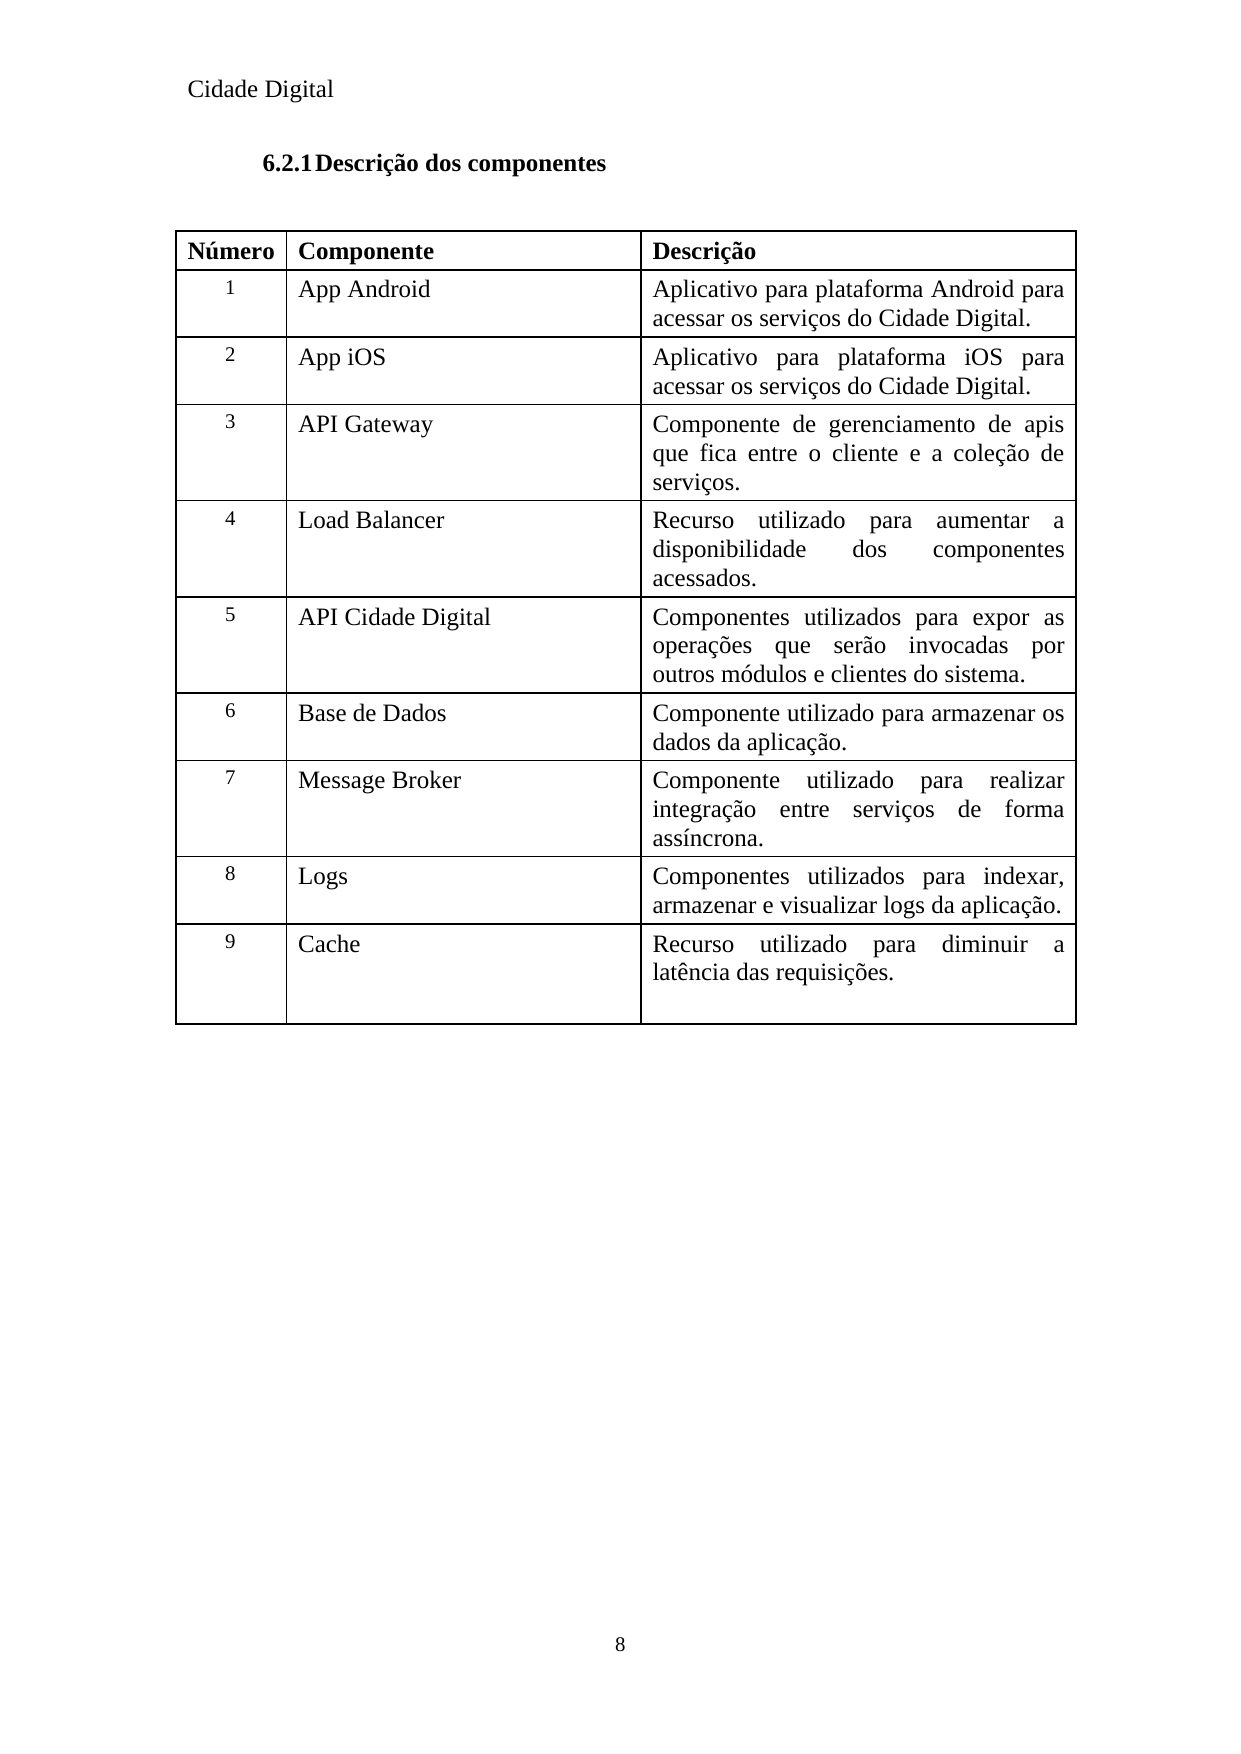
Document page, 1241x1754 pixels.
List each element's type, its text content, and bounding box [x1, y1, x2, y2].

table_cell [177, 271, 286, 336]
table_header Descrição [642, 232, 1075, 269]
table_cell Componentes utilizados para expor as operações que serão invocadas por outros módulos e clientes do sistema. [642, 598, 1075, 692]
table_cell Load Balancer [287, 501, 640, 596]
table_cell API Cidade Digital [287, 598, 640, 692]
table_cell Componentes utilizados para indexar, armazenar e visualizar logs da aplicação. [642, 857, 1075, 923]
table_cell Componente utilizado para realizar integração entre serviços de forma assíncrona. [642, 761, 1075, 856]
table_cell [177, 857, 286, 923]
table_header Número [177, 232, 286, 269]
table_cell App iOS [287, 338, 640, 404]
table_cell [177, 761, 286, 856]
table_cell [177, 694, 286, 759]
table_cell [177, 405, 286, 500]
table_cell Logs [287, 857, 640, 923]
table_header Componente [287, 232, 640, 269]
table_cell [177, 501, 286, 596]
table_cell Aplicativo para plataforma Android para acessar os serviços do Cidade Digital. [642, 271, 1075, 336]
table_cell [177, 338, 286, 404]
table_cell API Gateway [287, 405, 640, 500]
table_cell Componente de gerenciamento de apis que fica entre o cliente e a coleção de serviços. [642, 405, 1075, 500]
table_cell App Android [287, 271, 640, 336]
subtitle Descrição dos componentes [262, 148, 1053, 176]
table_cell Recurso utilizado para aumentar a disponibilidade dos componentes acessados. [642, 501, 1075, 596]
table_cell Message Broker [287, 761, 640, 856]
table_cell [177, 925, 286, 1023]
table_cell Componente utilizado para armazenar os dados da aplicação. [642, 694, 1075, 759]
table_cell [177, 598, 286, 692]
table_cell Recurso utilizado para diminuir a latência das requisições. [642, 925, 1075, 1023]
table_cell Base de Dados [287, 694, 640, 759]
table_cell Aplicativo para plataforma iOS para acessar os serviços do Cidade Digital. [642, 338, 1075, 404]
table_cell Cache [287, 925, 640, 1023]
